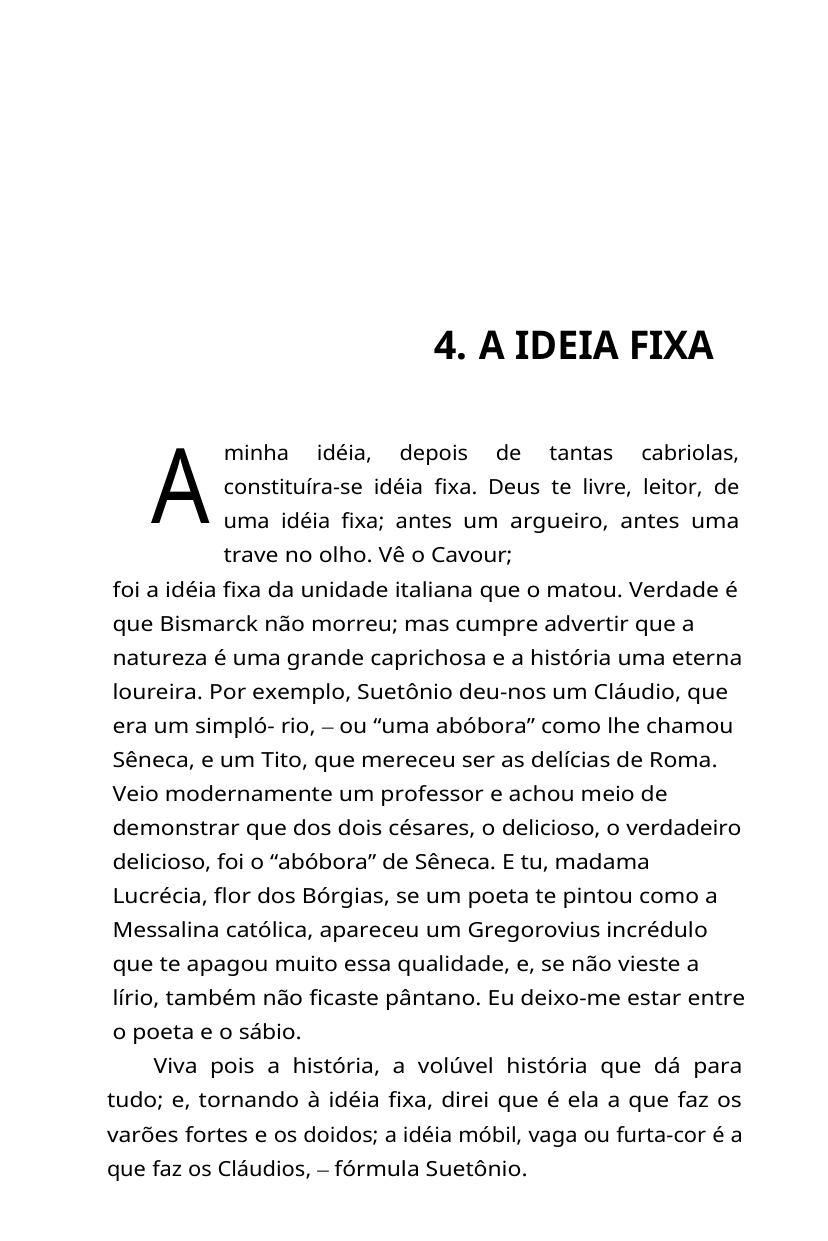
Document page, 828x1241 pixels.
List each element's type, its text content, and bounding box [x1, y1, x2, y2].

text foi a idéia fixa da unidade italiana que o matou. Verdade é que Bismarck não morreu; mas cumpre advertir que a natureza é uma grande caprichosa e a história uma eterna loureira. Por exemplo, Suetônio deu-nos um Cláudio, que era um simpló- rio, – ou “uma abóbora” como lhe chamou Sêneca, e um Tito, que mereceu ser as delícias de Roma. Veio modernamente um professor e achou meio de demonstrar que dos dois césares, o delicioso, o verdadeiro delicioso, foi o “abóbora” de Sêneca. E tu, madama Lucrécia, flor dos Bórgias, se um poeta te pintou como a Messalina católica, apareceu um Gregorovius incrédulo que te apagou muito essa qualidade, e, se não vieste a lírio, também não ficaste pântano. Eu deixo-me estar entre o poeta e o sábio. [112, 575, 745, 1046]
text A [151, 421, 223, 550]
text Viva pois a história, a volúvel história que dá para tudo; e, tornando à idéia fixa, direi que é ela a que faz os varões fortes e os doidos; a idéia móbil, vaga ou furta-cor é a que faz os Cláudios, – fórmula Suetônio. [107, 1052, 743, 1182]
text minha idéia, depois de tantas cabriolas, constituíra-se idéia fixa. Deus te livre, leitor, de uma idéia fixa; antes um argueiro, antes uma trave no olho. Vê o Cavour; [223, 438, 739, 569]
subtitle A IDEIA FIXA [434, 317, 787, 371]
